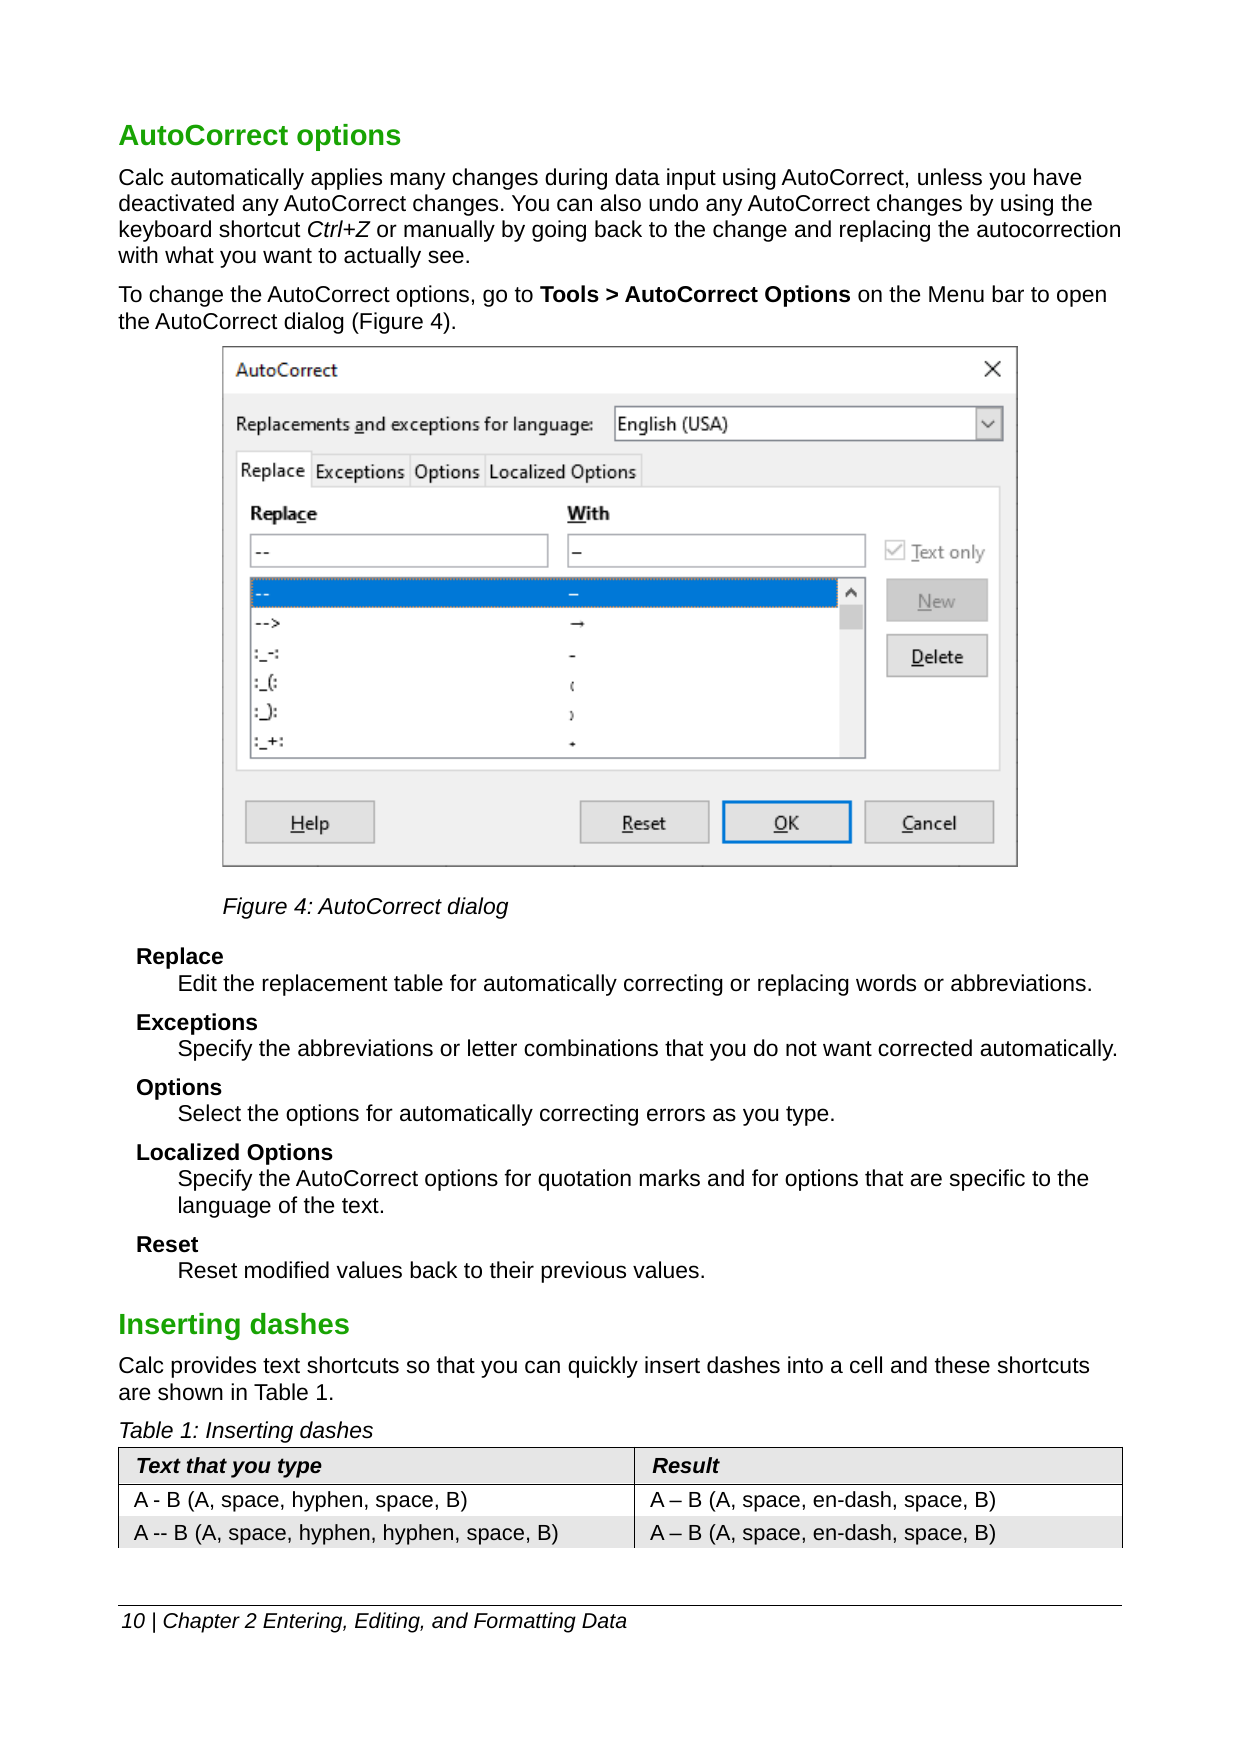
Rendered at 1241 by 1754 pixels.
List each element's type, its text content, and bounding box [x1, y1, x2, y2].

text Options [136, 1074, 1122, 1100]
text Specify the abbreviations or letter combinations that you do not want corrected automatically. [177, 1035, 1122, 1061]
table_cell A - B (A, space, hyphen, space, B) [119, 1485, 634, 1516]
text Replace [136, 943, 1122, 970]
table_header Text that you type [119, 1448, 634, 1483]
text Reset modified values back to their previous values. [177, 1257, 1122, 1283]
table_cell A -- B (A, space, hyphen, hyphen, space, B) [119, 1516, 634, 1548]
subtitle Inserting dashes [118, 1307, 1122, 1340]
text Calc provides text shortcuts so that you can quickly insert dashes into a cell and these shortcuts are shown in Table 1. [118, 1352, 1122, 1405]
text Exceptions [136, 1008, 1122, 1035]
text Calc automatically applies many changes during data input using AutoCorrect, unless you have deactivated any AutoCorrect changes. You can also undo any AutoCorrect changes by using the keyboard shortcut Ctrl+Z or manually by going back to the change and replacing the autocorrection with what you want to actually see. [118, 163, 1122, 269]
picture [222, 346, 1018, 867]
table_header Result [635, 1448, 1122, 1483]
text To change the AutoCorrect options, go to Tools > AutoCorrect Options on the Menu bar to open the AutoCorrect dialog (Figure 4). [118, 281, 1122, 334]
text Edit the replacement table for automatically correcting or replacing words or abbreviations. [177, 970, 1122, 996]
text Select the options for automatically correcting errors as you type. [177, 1100, 1122, 1126]
text Specify the AutoCorrect options for quotation marks and for options that are specific to the language of the text. [177, 1165, 1122, 1218]
text Reset [136, 1231, 1122, 1257]
table_cell A – B (A, space, en-dash, space, B) [635, 1516, 1122, 1548]
text Figure 4: AutoCorrect dialog [222, 867, 1018, 919]
text Table 1: Inserting dashes [118, 1417, 1122, 1444]
subtitle AutoCorrect options [118, 118, 1122, 152]
table_cell A – B (A, space, en-dash, space, B) [635, 1485, 1122, 1516]
text Localized Options [136, 1139, 1122, 1165]
